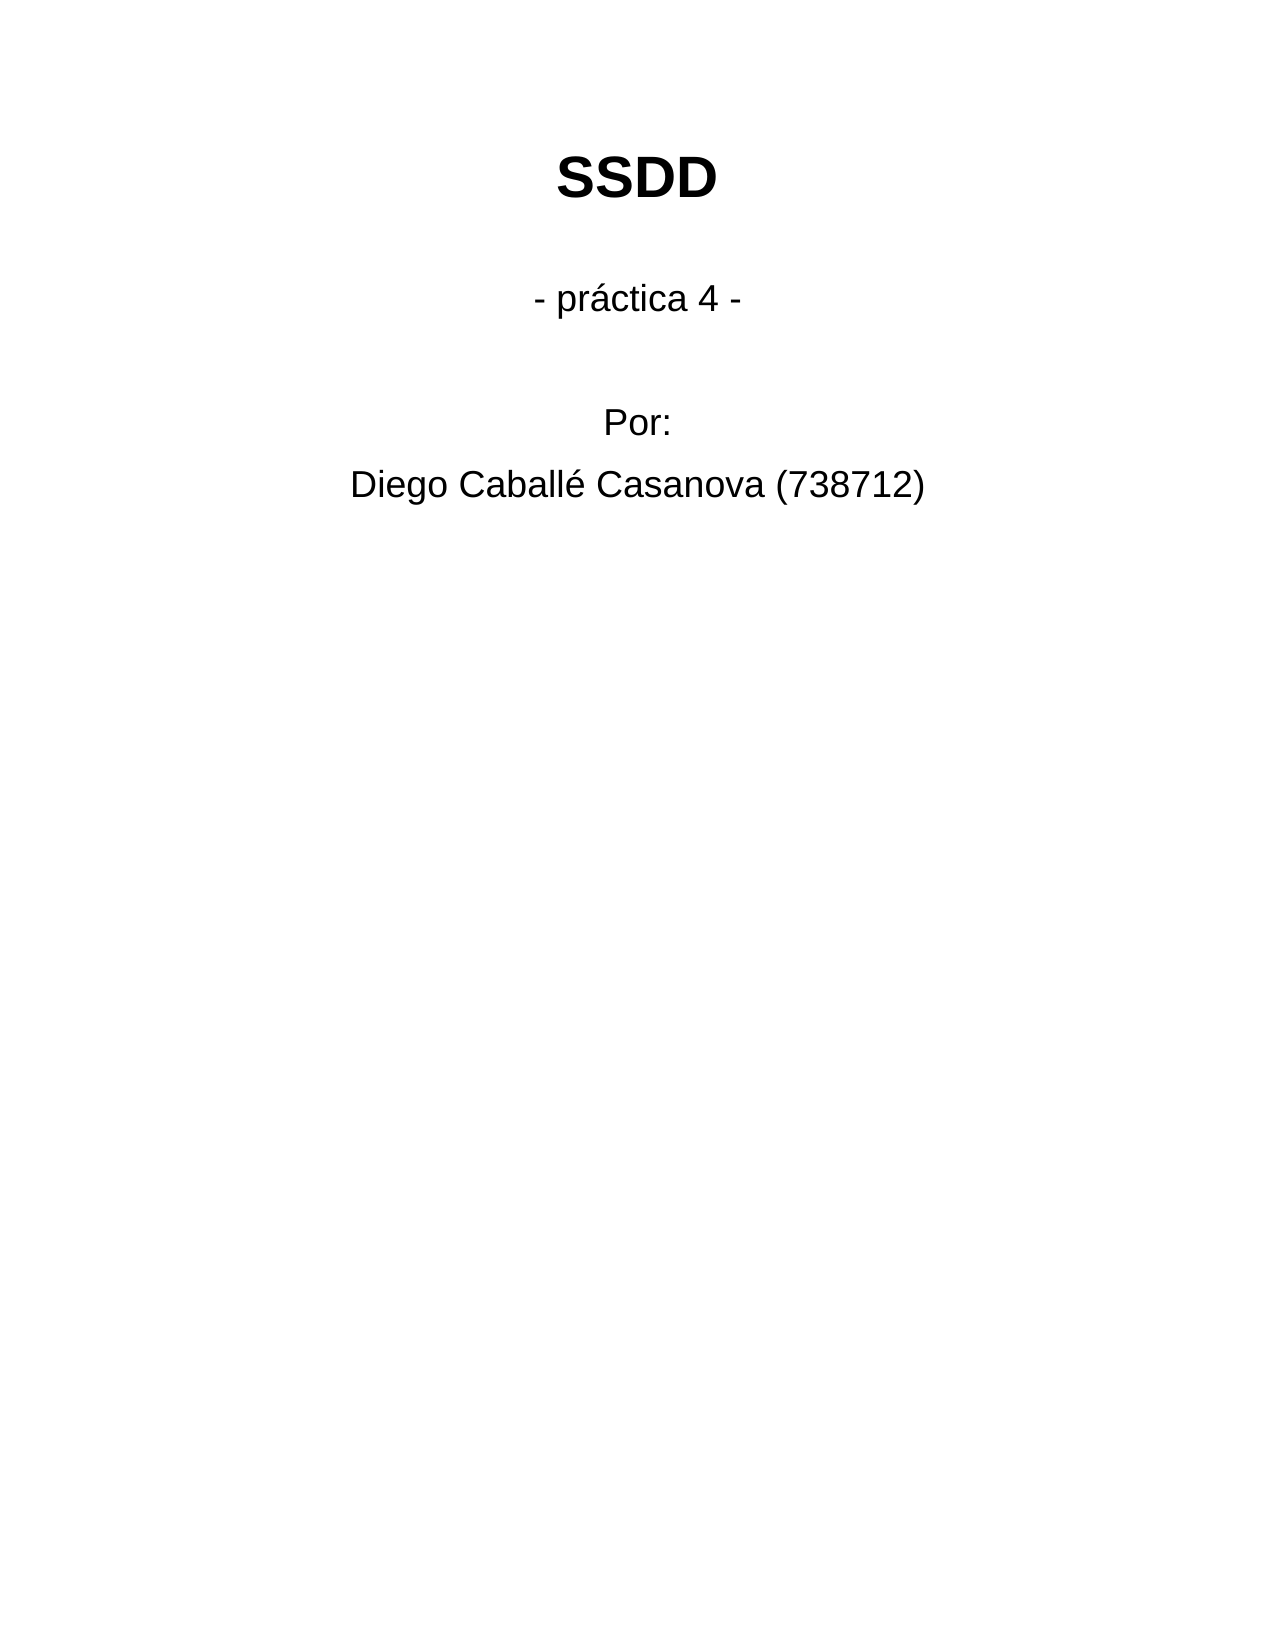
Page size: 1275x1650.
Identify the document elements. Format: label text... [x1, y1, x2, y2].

subtitle Por: [118, 400, 1157, 443]
subtitle Diego Caballé Casanova (738712) [118, 462, 1157, 505]
subtitle - práctica 4 - [118, 277, 1157, 320]
title SSDD [118, 143, 1157, 210]
